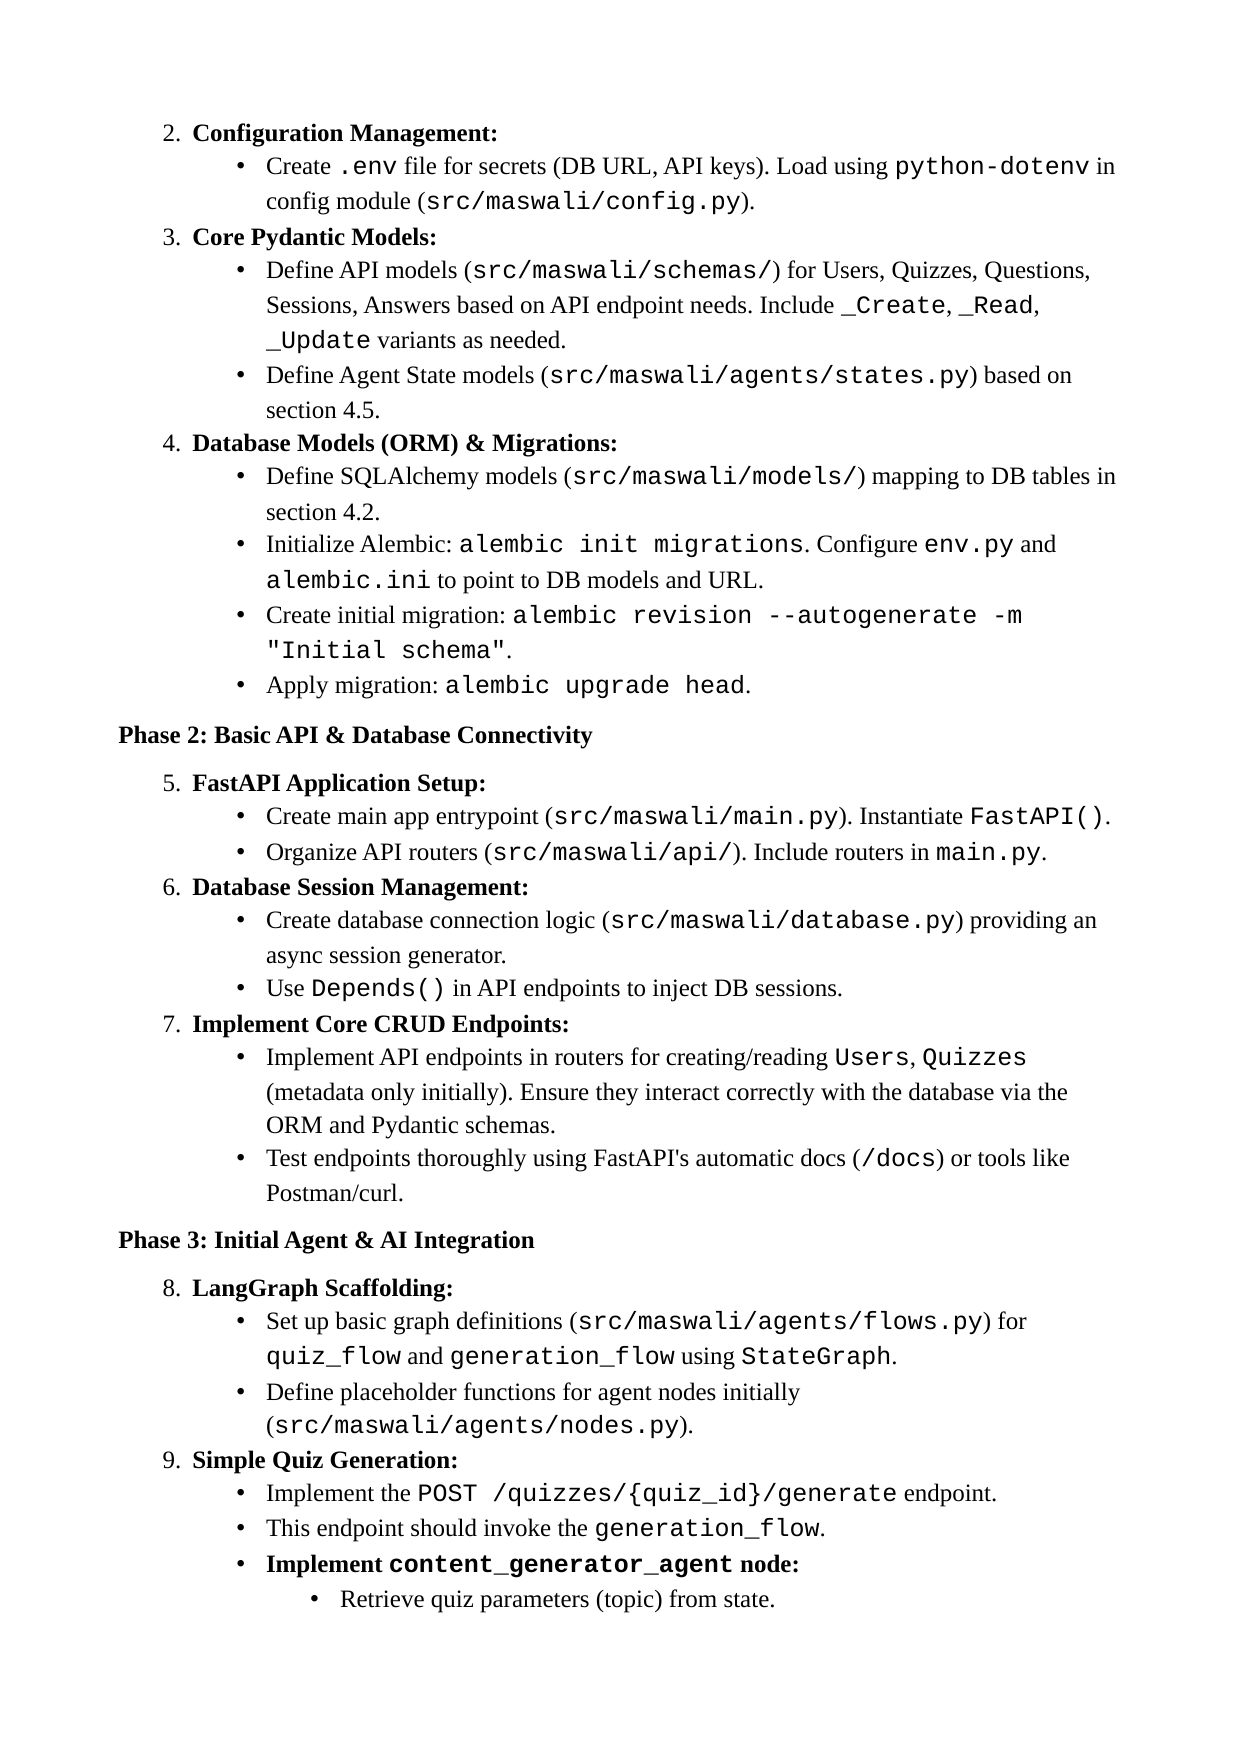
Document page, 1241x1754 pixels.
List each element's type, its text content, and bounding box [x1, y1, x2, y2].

list Create main app entrypoint (src/maswali/main.py). Instantiate FastAPI(). [236, 801, 1122, 832]
list Create database connection logic (src/maswali/database.py) providing an async session generator. [236, 905, 1122, 969]
list Core Pydantic Models: [162, 222, 1122, 250]
text Phase 3: Initial Agent & AI Integration [118, 1226, 1122, 1254]
text Phase 2: Basic API & Database Connectivity [118, 721, 1122, 749]
list Database Models (ORM) & Migrations: [162, 428, 1122, 457]
list Database Session Management: [162, 872, 1122, 901]
list LangGraph Scaffolding: [162, 1273, 1122, 1302]
list Implement Core CRUD Endpoints: [162, 1009, 1122, 1037]
list Implement the POST /quizzes/{quiz_id}/generate endpoint. [236, 1478, 1122, 1509]
list Use Depends() in API endpoints to inject DB sessions. [236, 973, 1122, 1004]
list Configuration Management: [162, 118, 1122, 147]
list Retrieve quiz parameters (topic) from state. [310, 1584, 1122, 1613]
list Organize API routers (src/maswali/api/). Include routers in main.py. [236, 837, 1122, 867]
list Set up basic graph definitions (src/maswali/agents/flows.py) for quiz_flow and generation_flow using StateGraph. [236, 1306, 1122, 1372]
list Implement content_generator_agent node: [236, 1549, 1122, 1580]
list Implement API endpoints in routers for creating/reading Users, Quizzes (metadata only initially). Ensure they interact correctly with the database via the ORM and Pydantic schemas. [236, 1042, 1122, 1138]
list FastAPI Application Setup: [162, 768, 1122, 797]
list This endpoint should invoke the generation_flow. [236, 1513, 1122, 1544]
list Initialize Alembic: alembic init migrations. Configure env.py and alembic.ini to point to DB models and URL. [236, 529, 1122, 596]
list Define API models (src/maswali/schemas/) for Users, Quizzes, Questions, Sessions, Answers based on API endpoint needs. Include _Create, _Read, _Update variants as needed. [236, 255, 1122, 356]
list Create .env file for secrets (DB URL, API keys). Load using python-dotenv in config module (src/maswali/config.py). [236, 151, 1122, 217]
list Define SQLAlchemy models (src/maswali/models/) mapping to DB tables in section 4.2. [236, 461, 1122, 525]
list Define Agent State models (src/maswali/agents/states.py) based on section 4.5. [236, 360, 1122, 424]
list Apply migration: alembic upgrade head. [236, 671, 1122, 701]
list Create initial migration: alembic revision --autogenerate -m "Initial schema". [236, 600, 1122, 666]
list Define placeholder functions for agent nodes initially (src/maswali/agents/nodes.py). [236, 1377, 1122, 1441]
list Simple Quiz Generation: [162, 1445, 1122, 1474]
list Test endpoints thoroughly using FastAPI's automatic docs (/docs) or tools like Postman/curl. [236, 1143, 1122, 1207]
